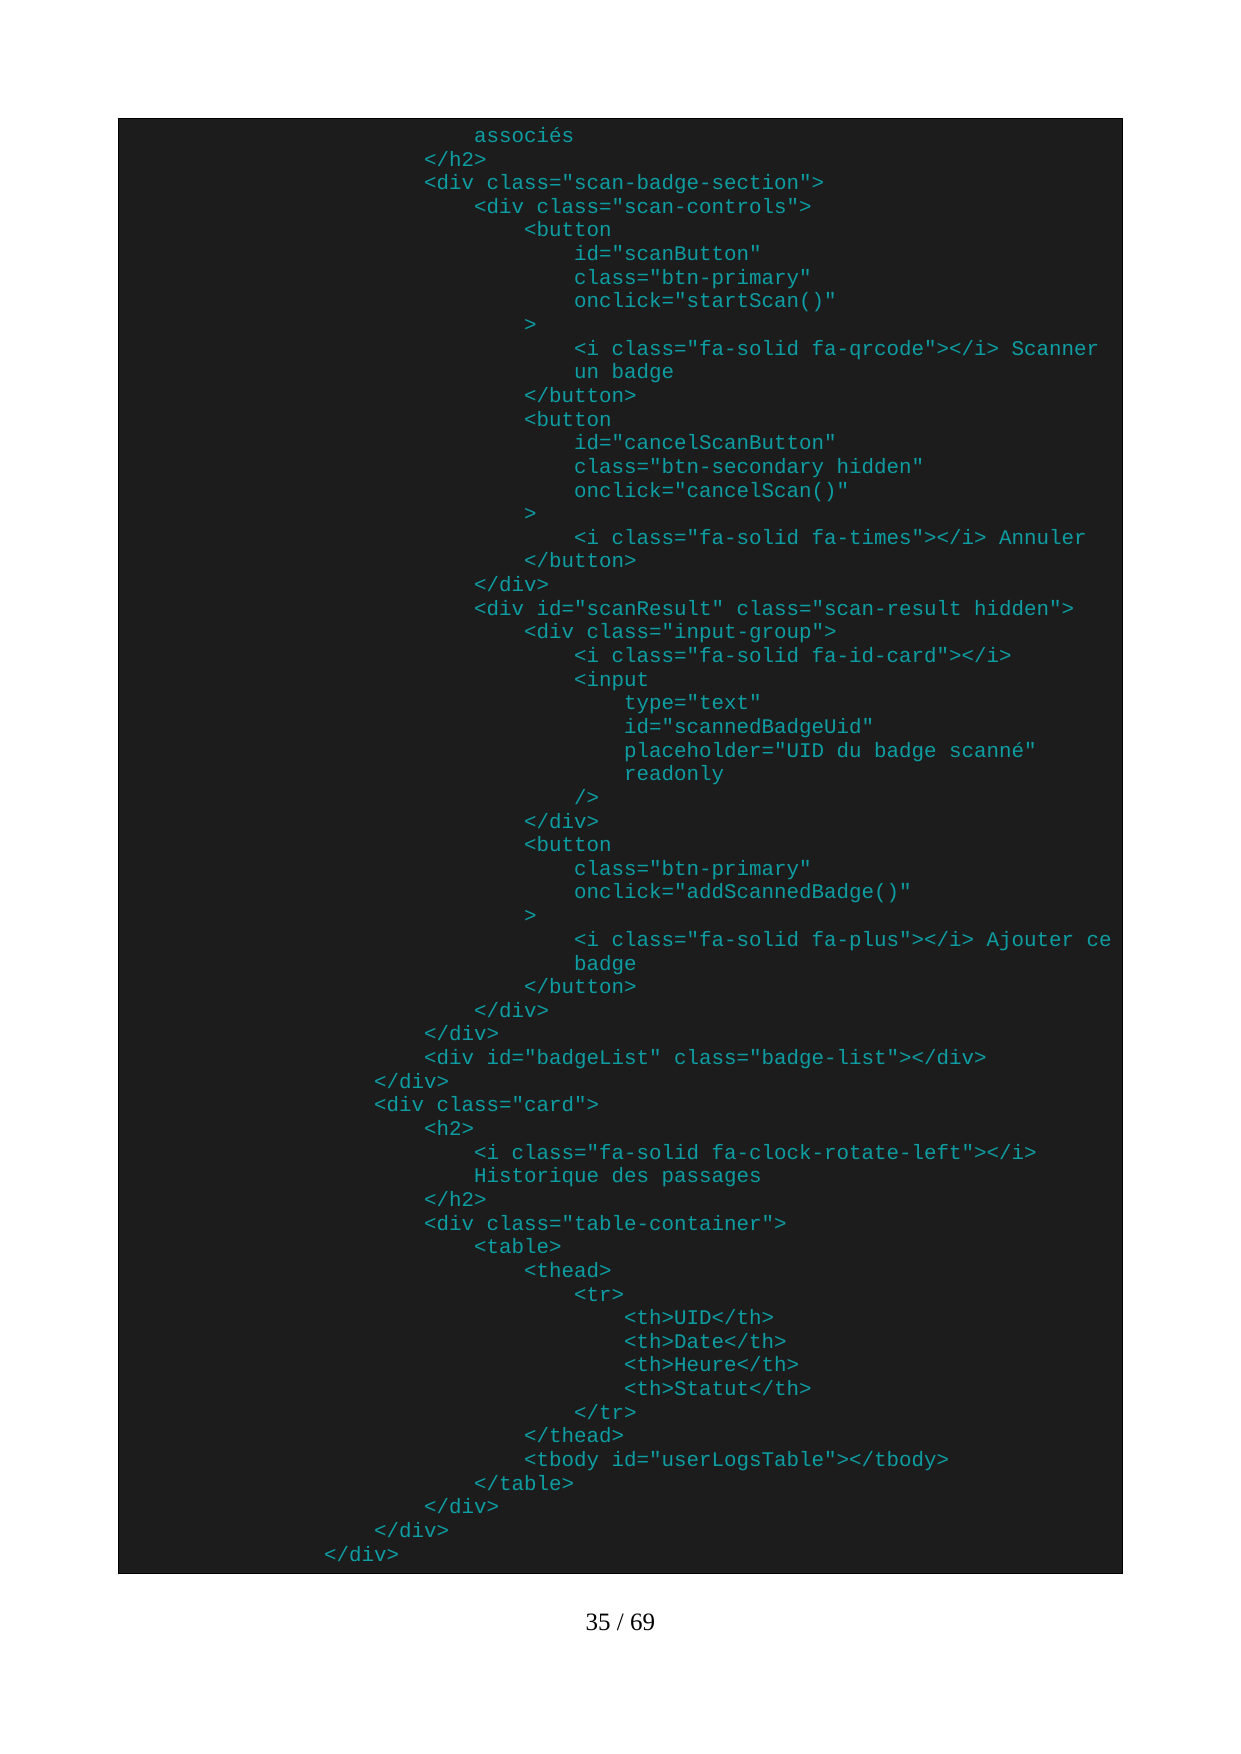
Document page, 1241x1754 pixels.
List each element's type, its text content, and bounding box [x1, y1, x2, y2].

table_header associés </h2> <div class="scan-badge-section"> <div class="scan-controls"> <button id="scanButton" class="btn-primary" onclick="startScan()" > <i class="fa-solid fa-qrcode"></i> Scanner un badge </button> <button id="cancelScanButton" class="btn-secondary hidden" onclick="cancelScan()" > <i class="fa-solid fa-times"></i> Annuler </button> </div> <div id="scanResult" class="scan-result hidden"> <div class="input-group"> <i class="fa-solid fa-id-card"></i> <input type="text" id="scannedBadgeUid" placeholder="UID du badge scanné" readonly /> </div> <button class="btn-primary" onclick="addScannedBadge()" > <i class="fa-solid fa-plus"></i> Ajouter ce badge </button> </div> </div> <div id="badgeList" class="badge-list"></div> </div> <div class="card"> <h2> <i class="fa-solid fa-clock-rotate-left"></i> Historique des passages </h2> <div class="table-container"> <table> <thead> <tr> <th>UID</th> <th>Date</th> <th>Heure</th> <th>Statut</th> </tr> </thead> <tbody id="userLogsTable"></tbody> </table> </div> </div> </div> [119, 119, 1122, 1573]
